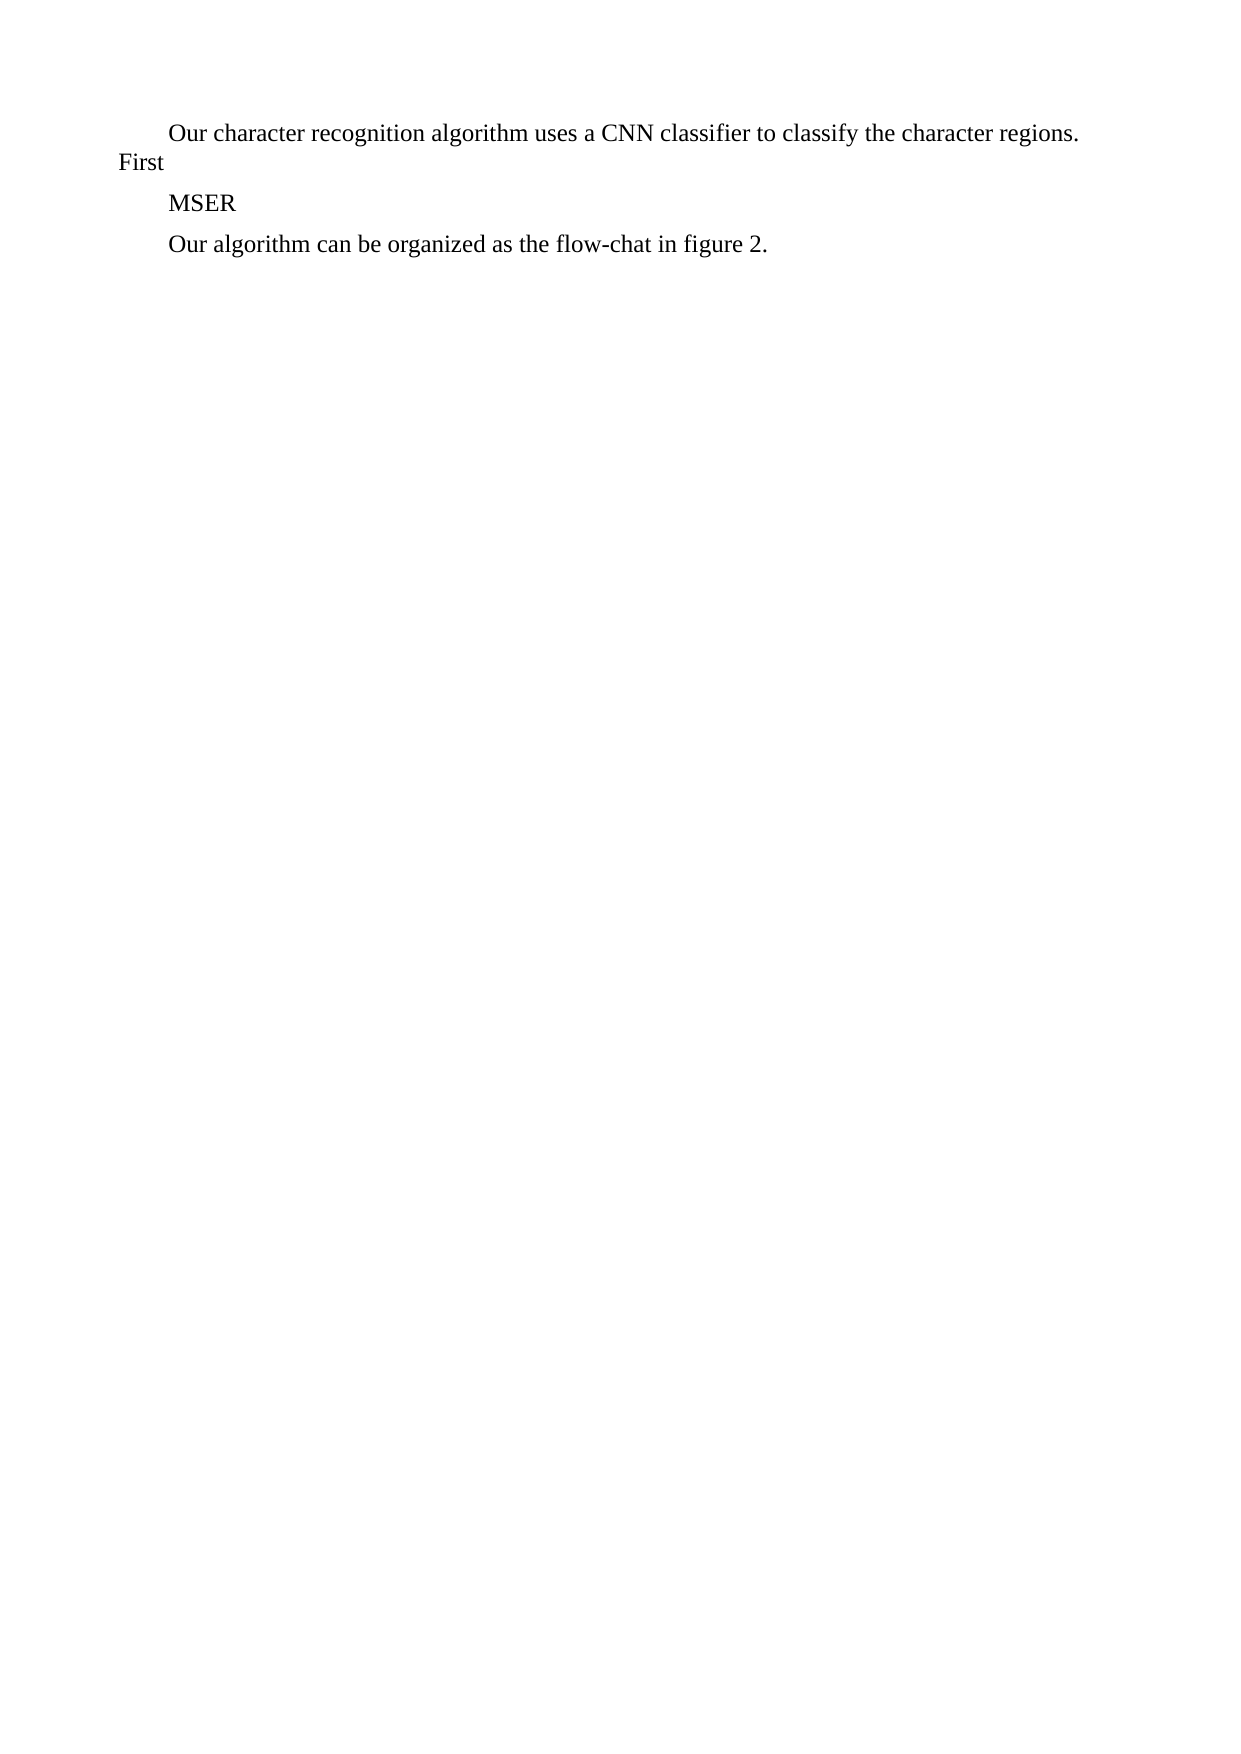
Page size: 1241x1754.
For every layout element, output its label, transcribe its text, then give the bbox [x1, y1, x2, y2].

text Our character recognition algorithm uses a CNN classifier to classify the character regions. First [118, 118, 1122, 176]
text MSER [118, 188, 1122, 217]
text Our algorithm can be organized as the flow-chat in figure 2. [118, 229, 1122, 258]
